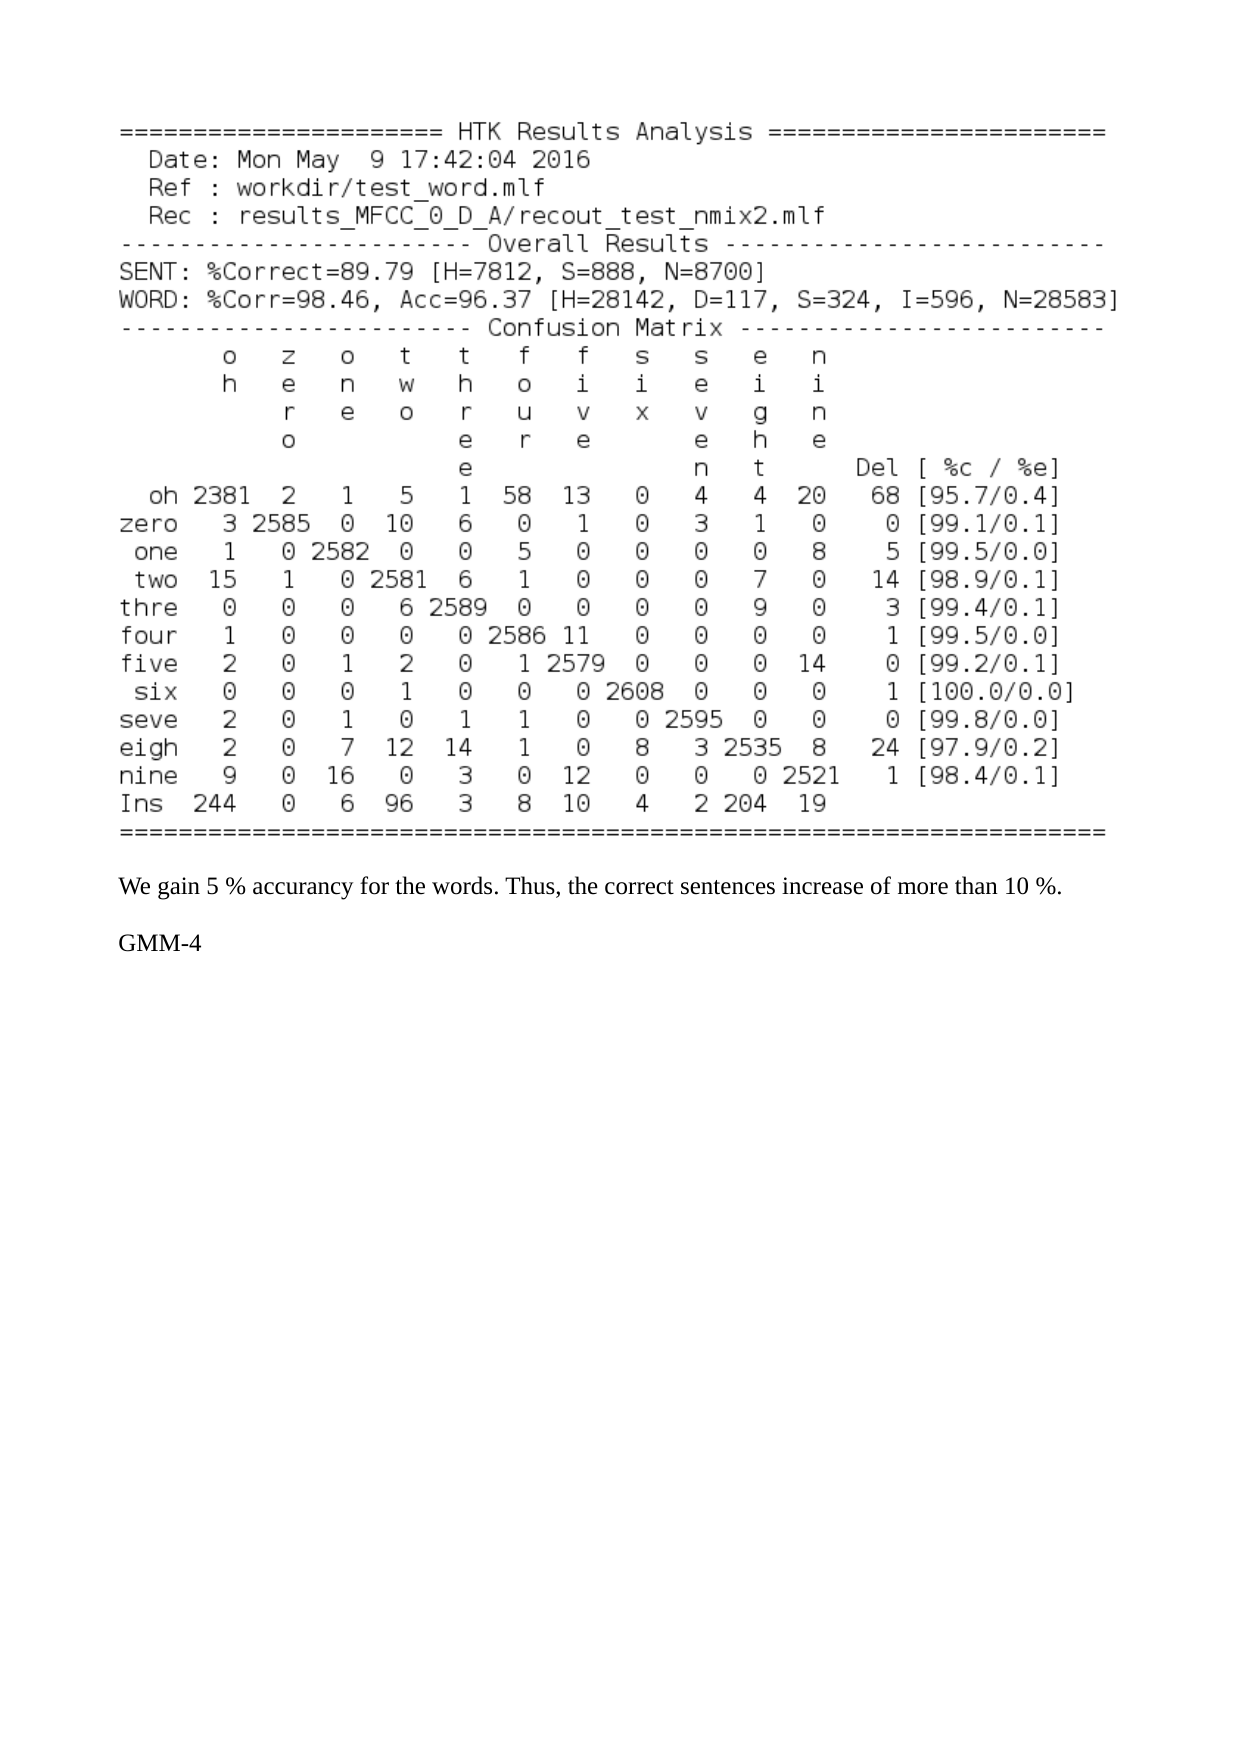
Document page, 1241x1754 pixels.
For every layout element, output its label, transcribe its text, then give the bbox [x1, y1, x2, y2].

picture [118, 118, 1123, 843]
text GMM-4 [118, 928, 1122, 957]
text We gain 5 % accurancy for the words. Thus, the correct sentences increase of more than 10 %. [118, 871, 1122, 900]
